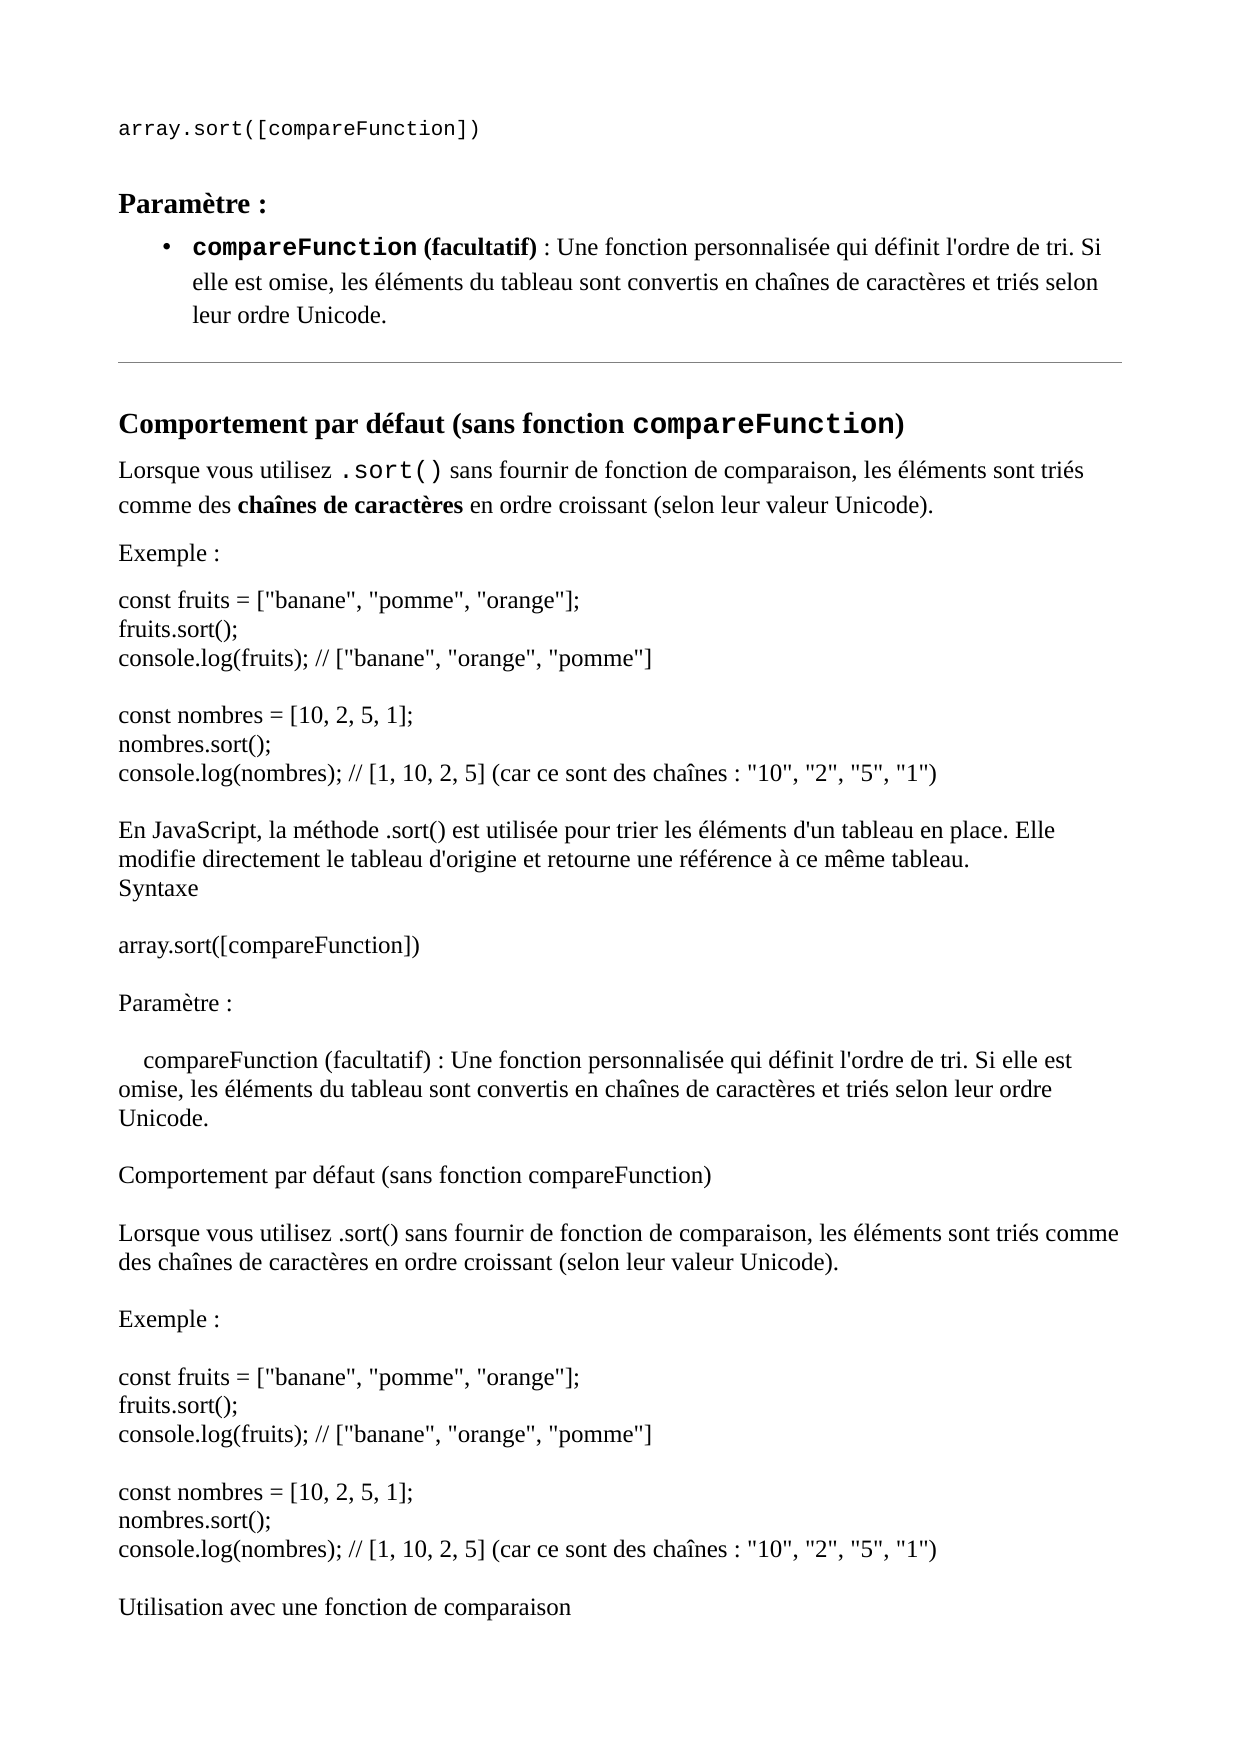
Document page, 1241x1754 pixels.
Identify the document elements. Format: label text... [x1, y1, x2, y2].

text Comportement par défaut (sans fonction compareFunction) [118, 1160, 1122, 1189]
text Syntaxe [118, 873, 1122, 902]
text const fruits = ["banane", "pomme", "orange"]; [118, 1362, 1122, 1390]
text compareFunction (facultatif) : Une fonction personnalisée qui définit l'ordre de tri. Si elle est omise, les éléments du tableau sont convertis en chaînes de caractères et triés selon leur ordre Unicode. [118, 1045, 1122, 1132]
text array.sort([compareFunction]) [118, 118, 1122, 142]
text console.log(nombres); // [1, 10, 2, 5] (car ce sont des chaînes : "10", "2", "5", "1") [118, 758, 1122, 787]
text nombres.sort(); [118, 1505, 1122, 1534]
text const nombres = [10, 2, 5, 1]; [118, 1477, 1122, 1505]
text console.log(fruits); // ["banane", "orange", "pomme"] [118, 643, 1122, 672]
list compareFunction (facultatif) : Une fonction personnalisée qui définit l'ordre de tri. Si elle est omise, les éléments du tableau sont convertis en chaînes de caractères et triés selon leur ordre Unicode. [162, 232, 1122, 329]
text Paramètre : [118, 988, 1122, 1017]
text Utilisation avec une fonction de comparaison [118, 1592, 1122, 1620]
text Exemple : [118, 538, 1122, 566]
text array.sort([compareFunction]) [118, 930, 1122, 959]
text fruits.sort(); [118, 614, 1122, 643]
text console.log(nombres); // [1, 10, 2, 5] (car ce sont des chaînes : "10", "2", "5", "1") [118, 1534, 1122, 1563]
subtitle Paramètre : [118, 186, 1122, 219]
text Exemple : [118, 1304, 1122, 1333]
subtitle Comportement par défaut (sans fonction compareFunction) [118, 406, 1122, 442]
text fruits.sort(); [118, 1390, 1122, 1419]
text Lorsque vous utilisez .sort() sans fournir de fonction de comparaison, les éléments sont triés comme des chaînes de caractères en ordre croissant (selon leur valeur Unicode). [118, 455, 1122, 519]
text console.log(fruits); // ["banane", "orange", "pomme"] [118, 1419, 1122, 1448]
text nombres.sort(); [118, 729, 1122, 758]
text Lorsque vous utilisez .sort() sans fournir de fonction de comparaison, les éléments sont triés comme des chaînes de caractères en ordre croissant (selon leur valeur Unicode). [118, 1218, 1122, 1275]
text const nombres = [10, 2, 5, 1]; [118, 700, 1122, 729]
text En JavaScript, la méthode .sort() est utilisée pour trier les éléments d'un tableau en place. Elle modifie directement le tableau d'origine et retourne une référence à ce même tableau. [118, 815, 1122, 873]
text const fruits = ["banane", "pomme", "orange"]; [118, 585, 1122, 614]
